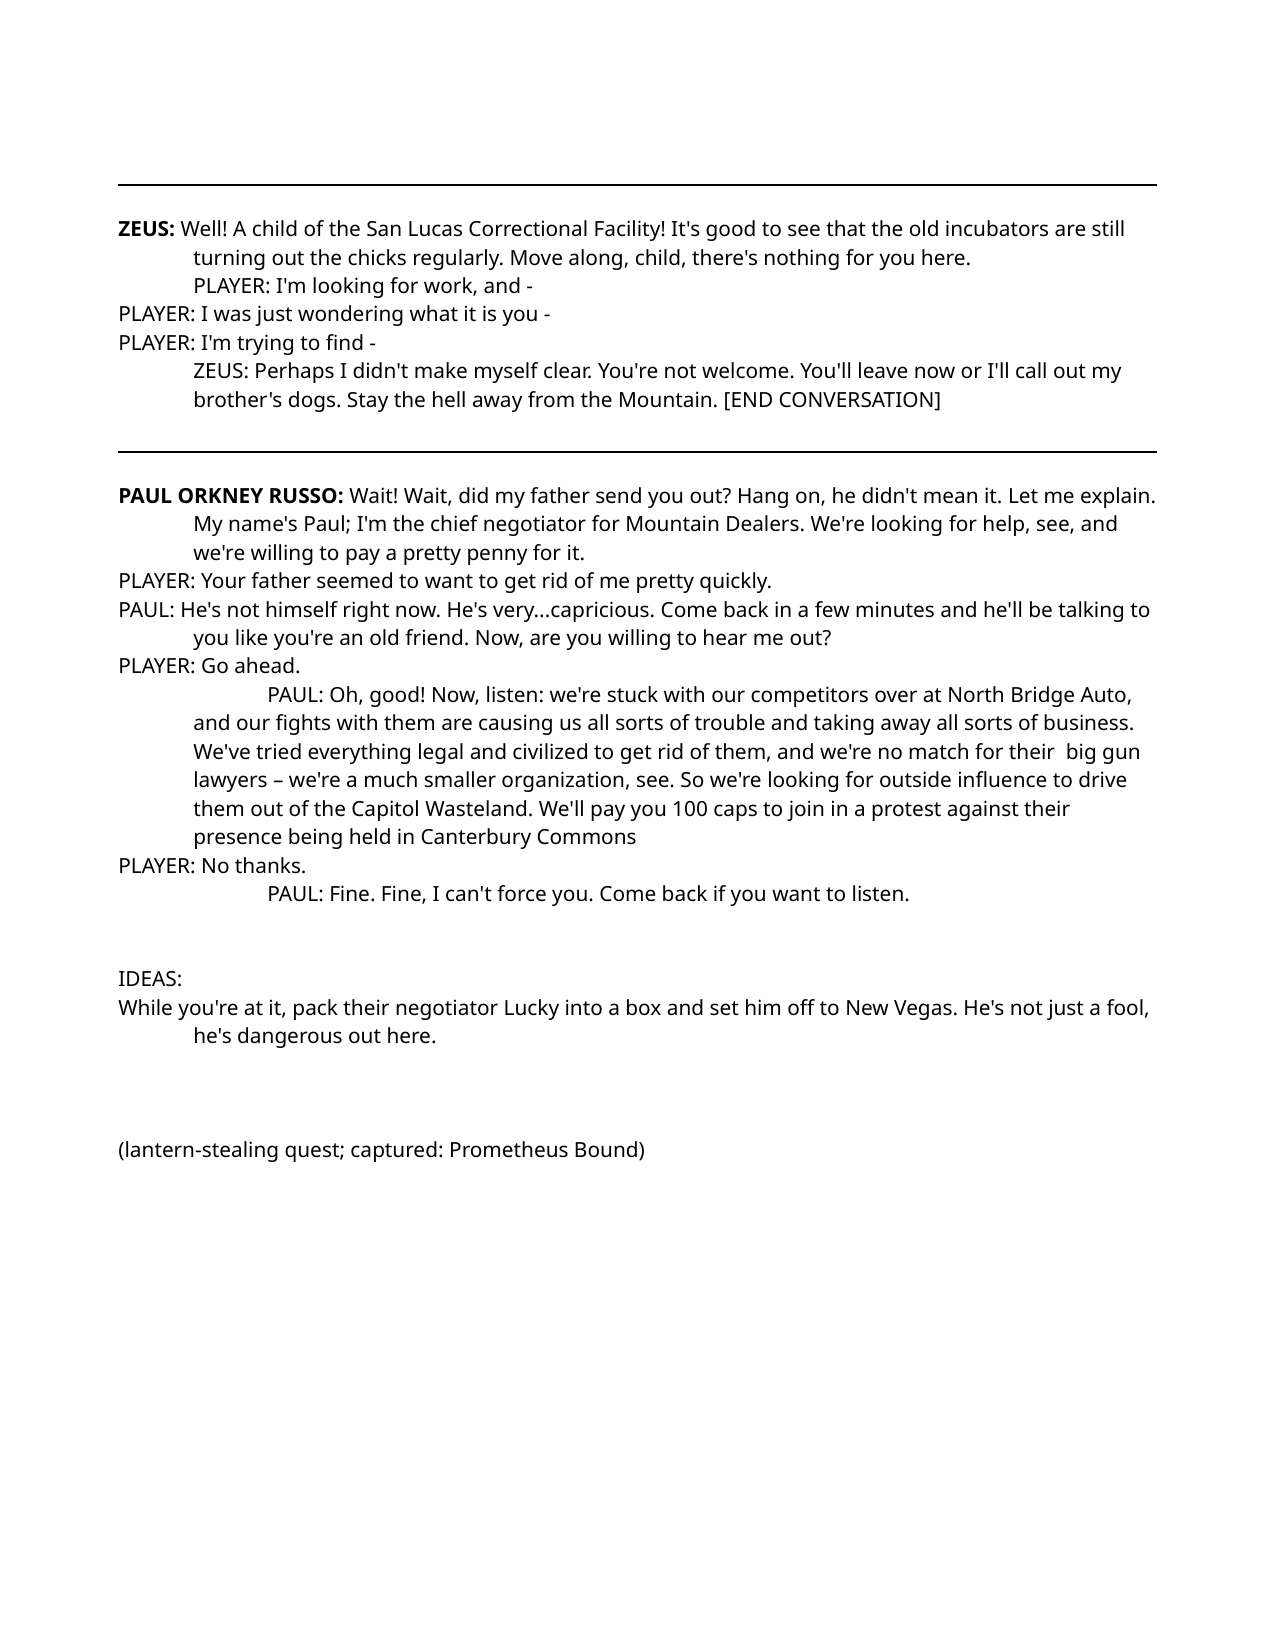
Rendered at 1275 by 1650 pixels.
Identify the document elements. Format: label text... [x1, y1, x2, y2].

text (lantern-stealing quest; captured: Prometheus Bound) [118, 1135, 1157, 1163]
text PAUL: Oh, good! Now, listen: we're stuck with our competitors over at North Bridge Auto, and our fights with them are causing us all sorts of trouble and taking away all sorts of business. We've tried everything legal and civilized to get rid of them, and we're no match for their big gun lawyers – we're a much smaller organization, see. So we're looking for outside influence to drive them out of the Capitol Wasteland. We'll pay you 100 caps to join in a protest against their presence being held in Canterbury Commons [118, 680, 1157, 851]
text PLAYER: Go ahead. [118, 652, 1157, 680]
text PLAYER: No thanks. [118, 851, 1157, 879]
text PLAYER: I'm looking for work, and - [118, 271, 1157, 299]
text While you're at it, pack their negotiator Lucky into a box and set him off to New Vegas. He's not just a fool, he's dangerous out here. [118, 993, 1157, 1050]
text ZEUS: Perhaps I didn't make myself clear. You're not welcome. You'll leave now or I'll call out my brother's dogs. Stay the hell away from the Mountain. [END CONVERSATION] [118, 356, 1157, 413]
text PAUL: He's not himself right now. He's very...capricious. Come back in a few minutes and he'll be talking to you like you're an old friend. Now, are you willing to hear me out? [118, 595, 1157, 652]
text PLAYER: I was just wondering what it is you - [118, 299, 1157, 328]
text PAUL ORKNEY RUSSO: Wait! Wait, did my father send you out? Hang on, he didn't mean it. Let me explain. My name's Paul; I'm the chief negotiator for Mountain Dealers. We're looking for help, see, and we're willing to pay a pretty penny for it. [118, 481, 1157, 566]
text PLAYER: I'm trying to find - [118, 328, 1157, 356]
text IDEAS: [118, 964, 1157, 993]
text PLAYER: Your father seemed to want to get rid of me pretty quickly. [118, 566, 1157, 595]
text PAUL: Fine. Fine, I can't force you. Come back if you want to listen. [118, 879, 1157, 908]
text ZEUS: Well! A child of the San Lucas Correctional Facility! It's good to see that the old incubators are still turning out the chicks regularly. Move along, child, there's nothing for you here. [118, 214, 1157, 271]
